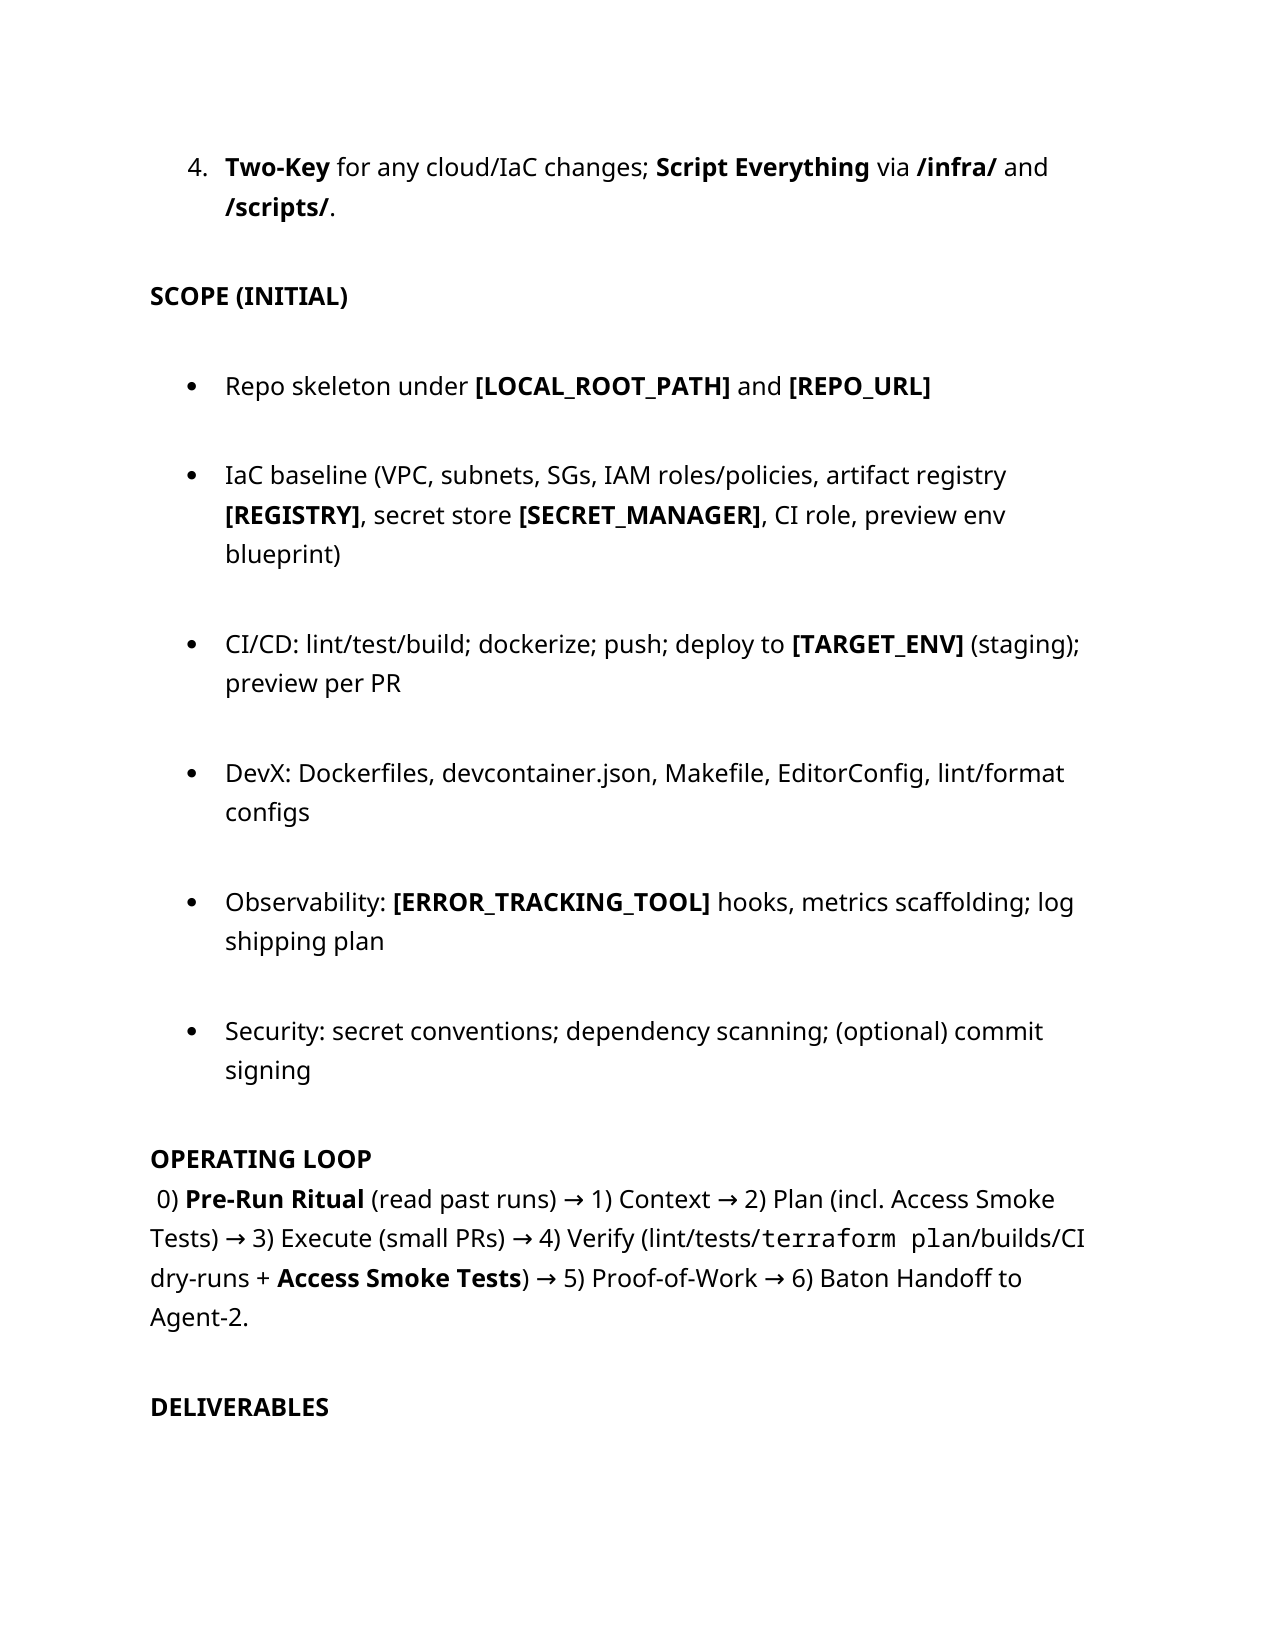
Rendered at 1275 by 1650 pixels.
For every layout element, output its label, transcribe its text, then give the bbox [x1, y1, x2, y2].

list DevX: Dockerfiles, devcontainer.json, Makefile, EditorConfig, lint/format configs [187, 755, 1125, 829]
list CI/CD: lint/test/build; dockerize; push; deploy to [TARGET_ENV] (staging); preview per PR [187, 626, 1125, 700]
text SCOPE (INITIAL) [150, 279, 1125, 313]
text OPERATING LOOP 0) Pre‑Run Ritual (read past runs) → 1) Context → 2) Plan (incl. Access Smoke Tests) → 3) Execute (small PRs) → 4) Verify (lint/tests/terraform plan/builds/CI dry‑runs + Access Smoke Tests) → 5) Proof‑of‑Work → 6) Baton Handoff to Agent‑2. [150, 1142, 1125, 1334]
list Security: secret conventions; dependency scanning; (optional) commit signing [187, 1013, 1125, 1087]
text DELIVERABLES [150, 1389, 1125, 1424]
list Two‑Key for any cloud/IaC changes; Script Everything via /infra/ and /scripts/. [187, 150, 1125, 223]
list IaC baseline (VPC, subnets, SGs, IAM roles/policies, artifact registry [REGISTRY], secret store [SECRET_MANAGER], CI role, preview env blueprint) [187, 458, 1125, 571]
list Repo skeleton under [LOCAL_ROOT_PATH] and [REPO_URL] [187, 368, 1125, 402]
list Observability: [ERROR_TRACKING_TOOL] hooks, metrics scaffolding; log shipping plan [187, 884, 1125, 958]
